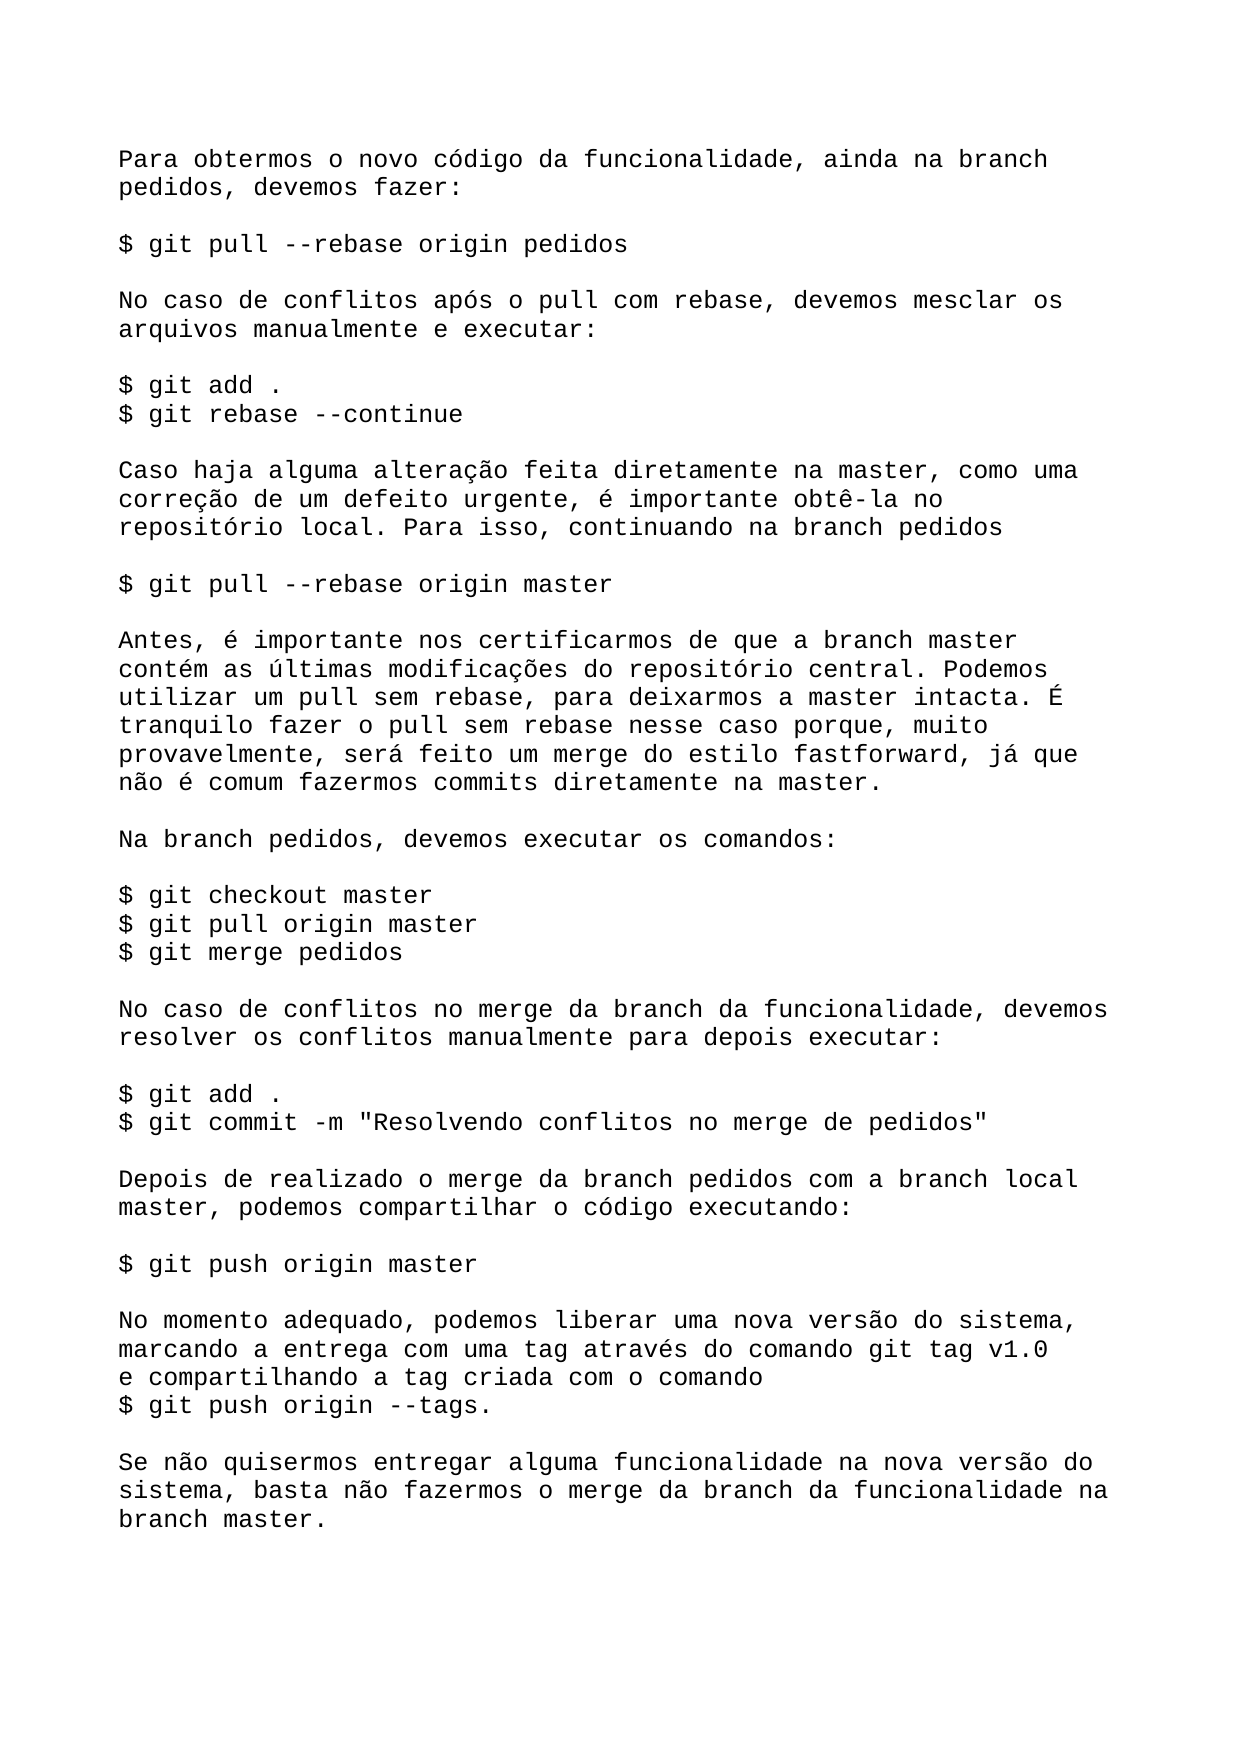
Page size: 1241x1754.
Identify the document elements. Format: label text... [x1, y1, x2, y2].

text pedidos, devemos fazer: [118, 175, 1122, 203]
text Caso haja alguma alteração feita diretamente na master, como uma correção de um defeito urgente, é importante obtê-la no repositório local. Para isso, continuando na branch pedidos [118, 458, 1122, 543]
text $ git merge pedidos [118, 940, 1122, 968]
text $ git pull origin master [118, 911, 1122, 940]
text $ git push origin --tags. [118, 1393, 1122, 1421]
text No caso de conflitos após o pull com rebase, devemos mesclar os arquivos manualmente e executar: [118, 288, 1122, 345]
text master, podemos compartilhar o código executando: [118, 1195, 1122, 1223]
text $ git pull --rebase origin pedidos [118, 231, 1122, 260]
text $ git add . [118, 373, 1122, 401]
text Depois de realizado o merge da branch pedidos com a branch local [118, 1166, 1122, 1195]
text Na branch pedidos, devemos executar os comandos: [118, 826, 1122, 855]
text $ git rebase --continue [118, 401, 1122, 430]
text $ git push origin master [118, 1251, 1122, 1280]
text marcando a entrega com uma tag através do comando git tag v1.0 [118, 1336, 1122, 1365]
text No caso de conflitos no merge da branch da funcionalidade, devemos resolver os conflitos manualmente para depois executar: [118, 996, 1122, 1053]
text $ git commit -m "Resolvendo conflitos no merge de pedidos" [118, 1110, 1122, 1138]
text $ git pull --rebase origin master [118, 571, 1122, 600]
text Se não quisermos entregar alguma funcionalidade na nova versão do sistema, basta não fazermos o merge da branch da funcionalidade na branch master. [118, 1450, 1122, 1535]
text $ git add . [118, 1081, 1122, 1110]
text No momento adequado, podemos liberar uma nova versão do sistema, [118, 1308, 1122, 1336]
text Antes, é importante nos certificarmos de que a branch master contém as últimas modificações do repositório central. Podemos utilizar um pull sem rebase, para deixarmos a master intacta. É tranquilo fazer o pull sem rebase nesse caso porque, muito provavelmente, será feito um merge do estilo fastforward, já que não é comum fazermos commits diretamente na master. [118, 628, 1122, 798]
text $ git checkout master [118, 883, 1122, 911]
text Para obtermos o novo código da funcionalidade, ainda na branch [118, 146, 1122, 175]
text e compartilhando a tag criada com o comando [118, 1365, 1122, 1393]
